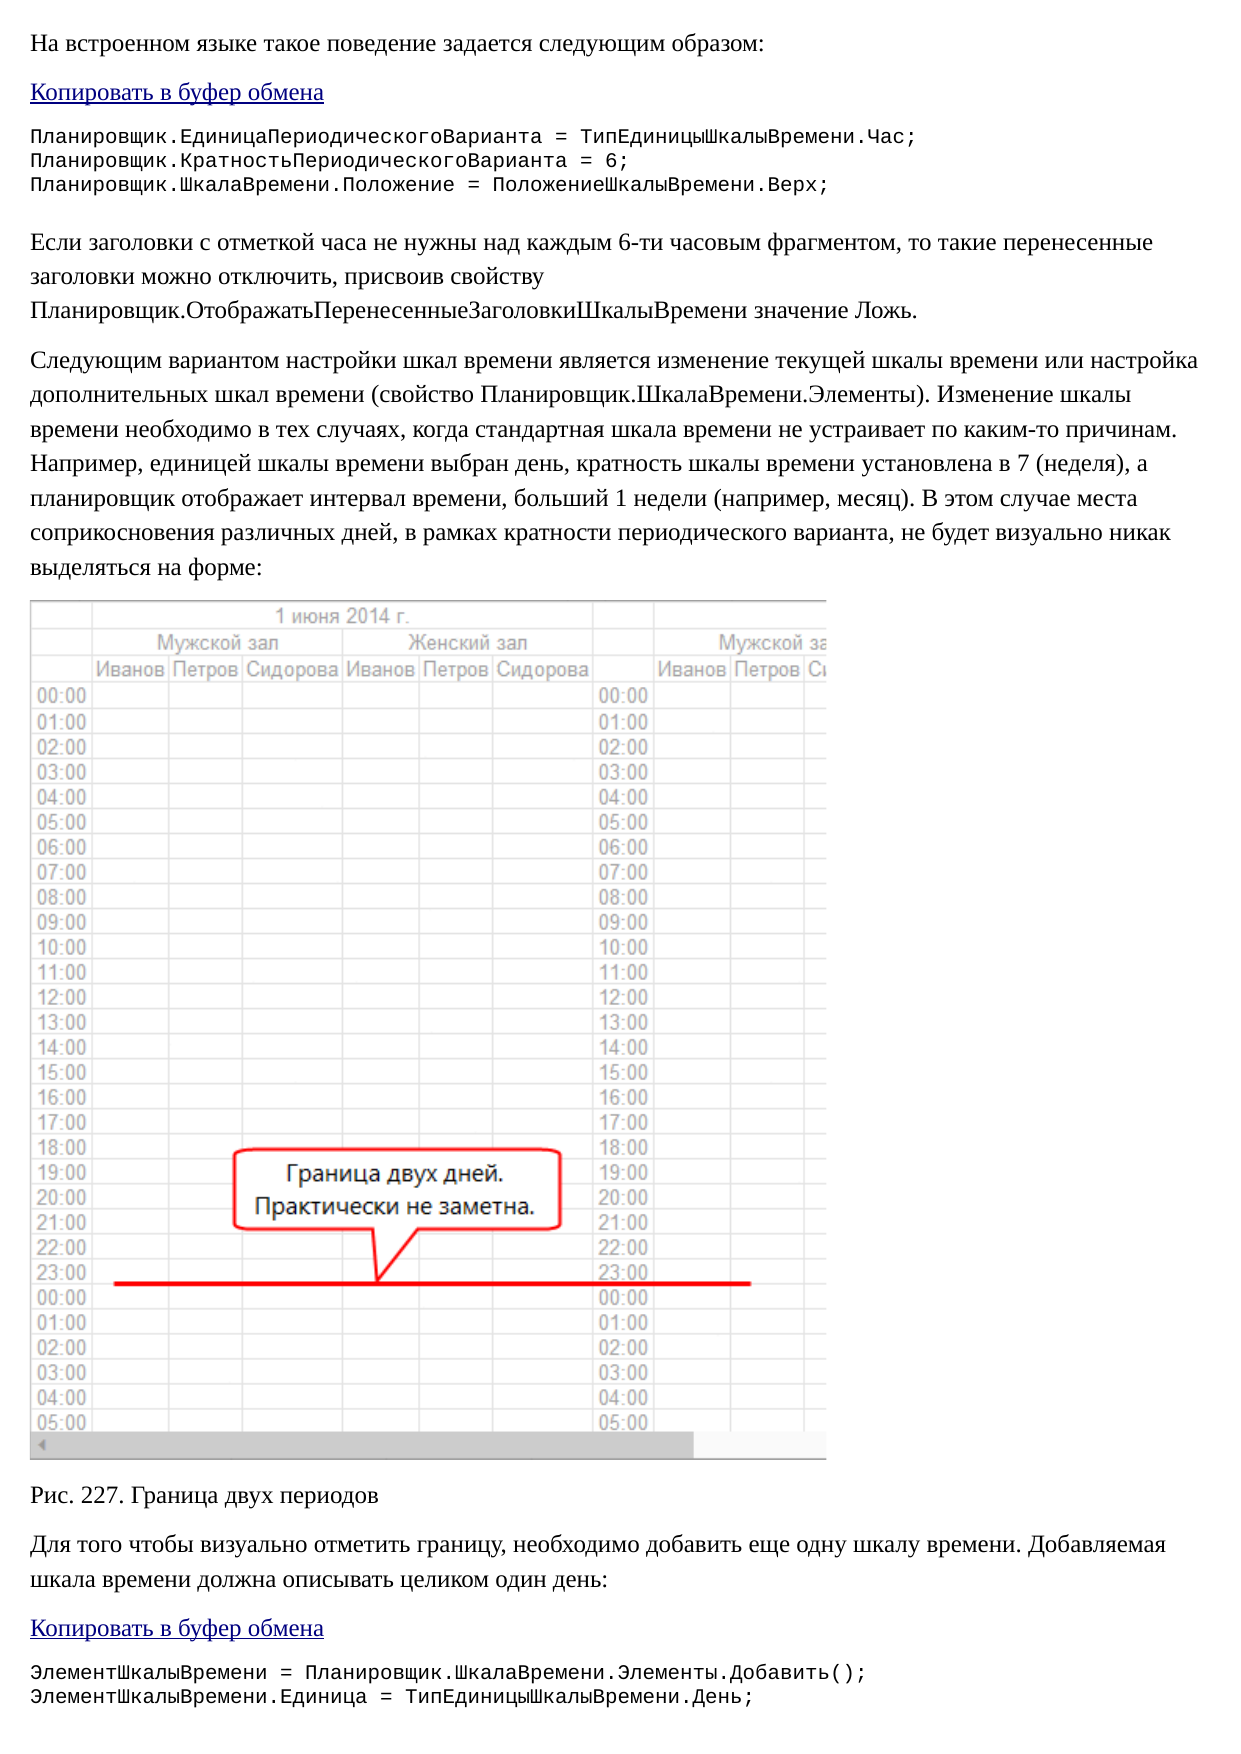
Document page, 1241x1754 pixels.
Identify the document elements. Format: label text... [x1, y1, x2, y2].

text Для того чтобы визуально отметить границу, необходимо добавить еще одну шкалу времени. Добавляемая шкала времени должна описывать целиком один день: [30, 1529, 1211, 1593]
text Копировать в буфер обмена [30, 77, 1211, 106]
text Копировать в буфер обмена [30, 1613, 1211, 1642]
text На встроенном языке такое поведение задается следующим образом: [30, 28, 1211, 57]
text Планировщик.ШкалаВремени.Положение = ПоложениеШкалыВремени.Верх; [30, 173, 1211, 197]
text Рис. 227. Граница двух периодов [30, 1480, 1211, 1509]
text ЭлементШкалыВремени = Планировщик.ШкалаВремени.Элементы.Добавить(); [30, 1662, 1211, 1686]
text ЭлементШкалыВремени.Единица = ТипЕдиницыШкалыВремени.День; [30, 1686, 1211, 1709]
text Планировщик.КратностьПериодическогоВарианта = 6; [30, 150, 1211, 173]
picture [29, 600, 827, 1460]
text Планировщик.ЕдиницаПериодическогоВарианта = ТипЕдиницыШкалыВремени.Час; [30, 126, 1211, 150]
text Следующим вариантом настройки шкал времени является изменение текущей шкалы времени или настройка дополнительных шкал времени (свойство Планировщик.ШкалаВремени.Элементы). Изменение шкалы времени необходимо в тех случаях, когда стандартная шкала времени не устраивает по каким-то причинам. Например, единицей шкалы времени выбран день, кратность шкалы времени установлена в 7 (неделя), а планировщик отображает интервал времени, больший 1 недели (например, месяц). В этом случае места соприкосновения различных дней, в рамках кратности периодического варианта, не будет визуально никак выделяться на форме: [30, 345, 1211, 580]
text Если заголовки с отметкой часа не нужны над каждым 6-ти часовым фрагментом, то такие перенесенные заголовки можно отключить, присвоив свойству Планировщик.ОтображатьПеренесенныеЗаголовкиШкалыВремени значение Ложь. [30, 227, 1211, 324]
